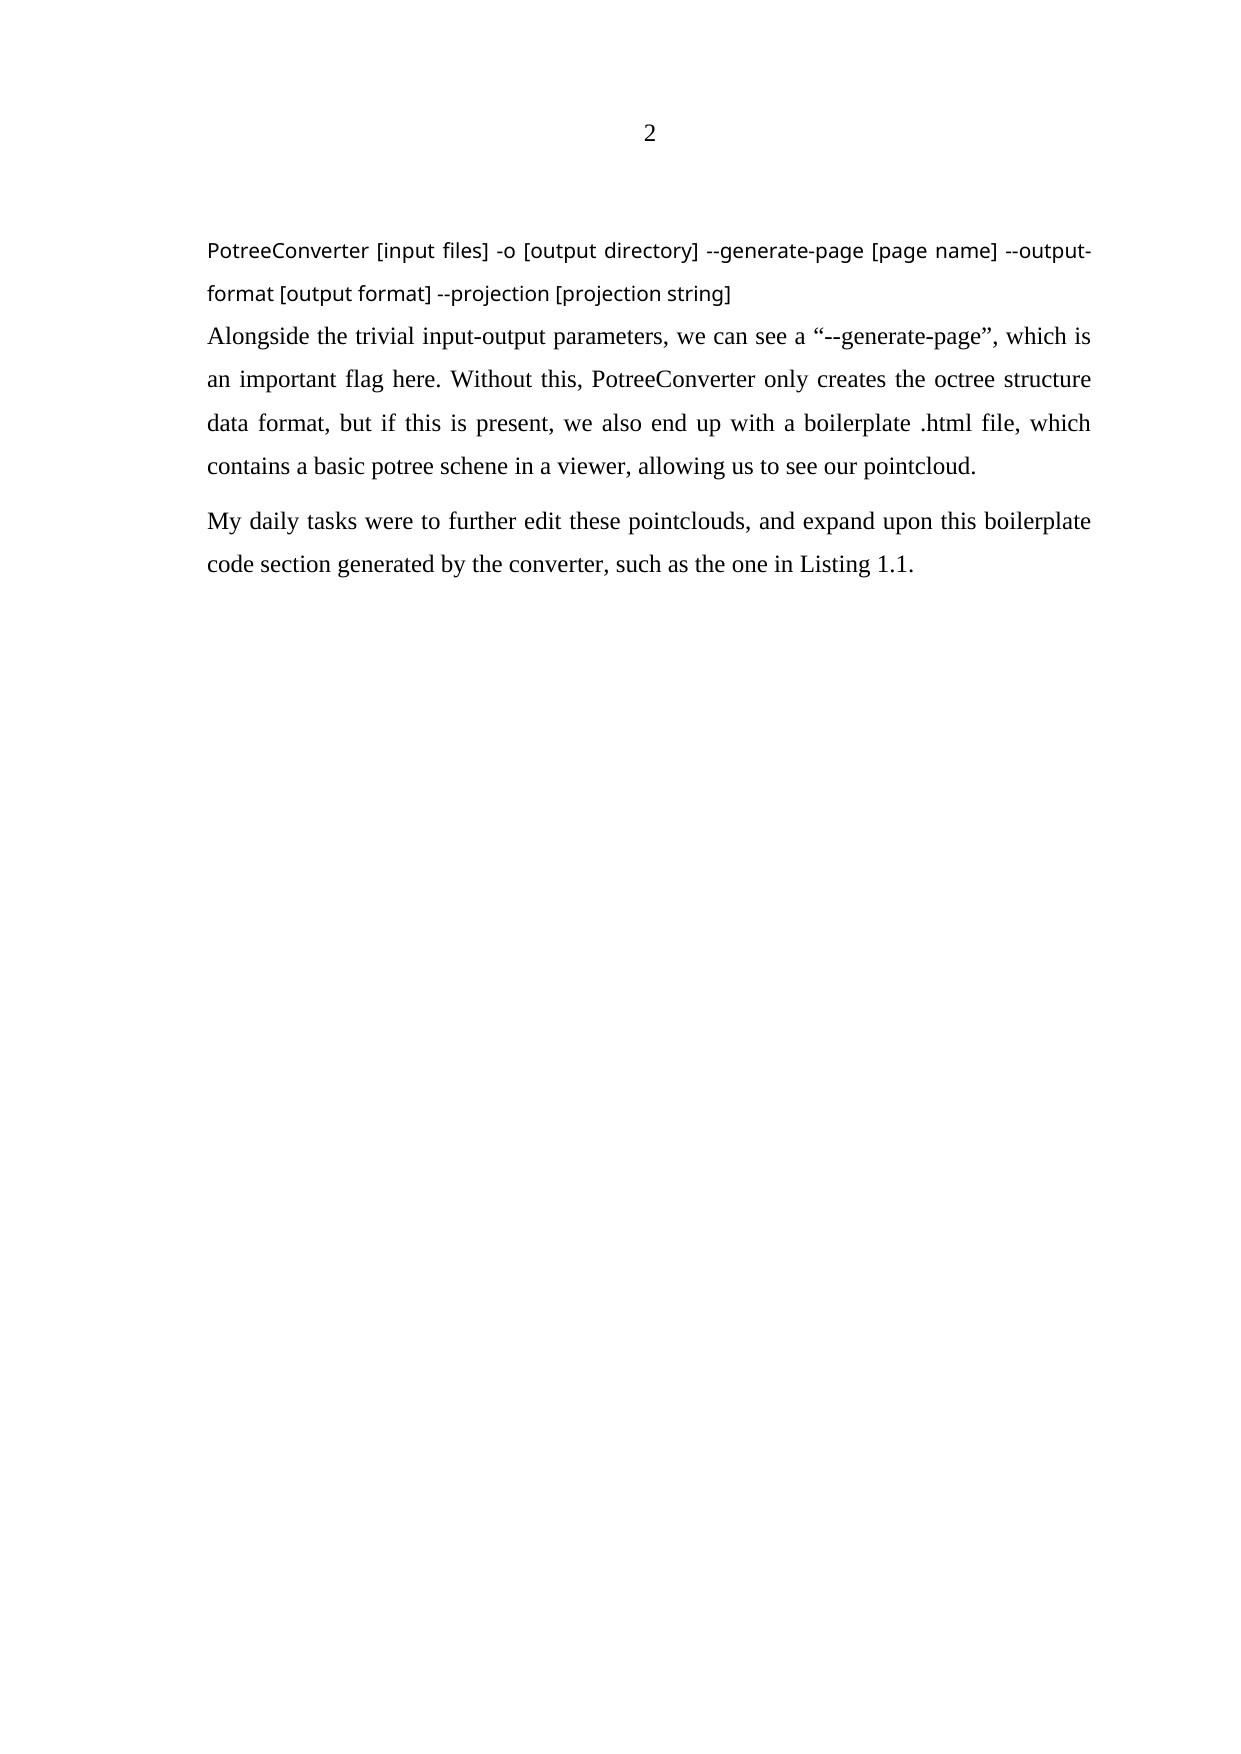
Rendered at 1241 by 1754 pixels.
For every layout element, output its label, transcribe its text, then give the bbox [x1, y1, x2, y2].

text Alongside the trivial input-output parameters, we can see a “--generate-page”, which is an important flag here. Without this, PotreeConverter only creates the octree structure data format, but if this is present, we also end up with a boilerplate .html file, which contains a basic potree schene in a viewer, allowing us to see our pointcloud. [207, 321, 1092, 479]
text My daily tasks were to further edit these pointclouds, and expand upon this boilerplate code section generated by the converter, such as the one in Listing 1.1. [207, 506, 1092, 578]
text PotreeConverter [input files] -o [output directory] --generate-page [page name] --output-format [output format] --projection [projection string] [207, 236, 1092, 307]
